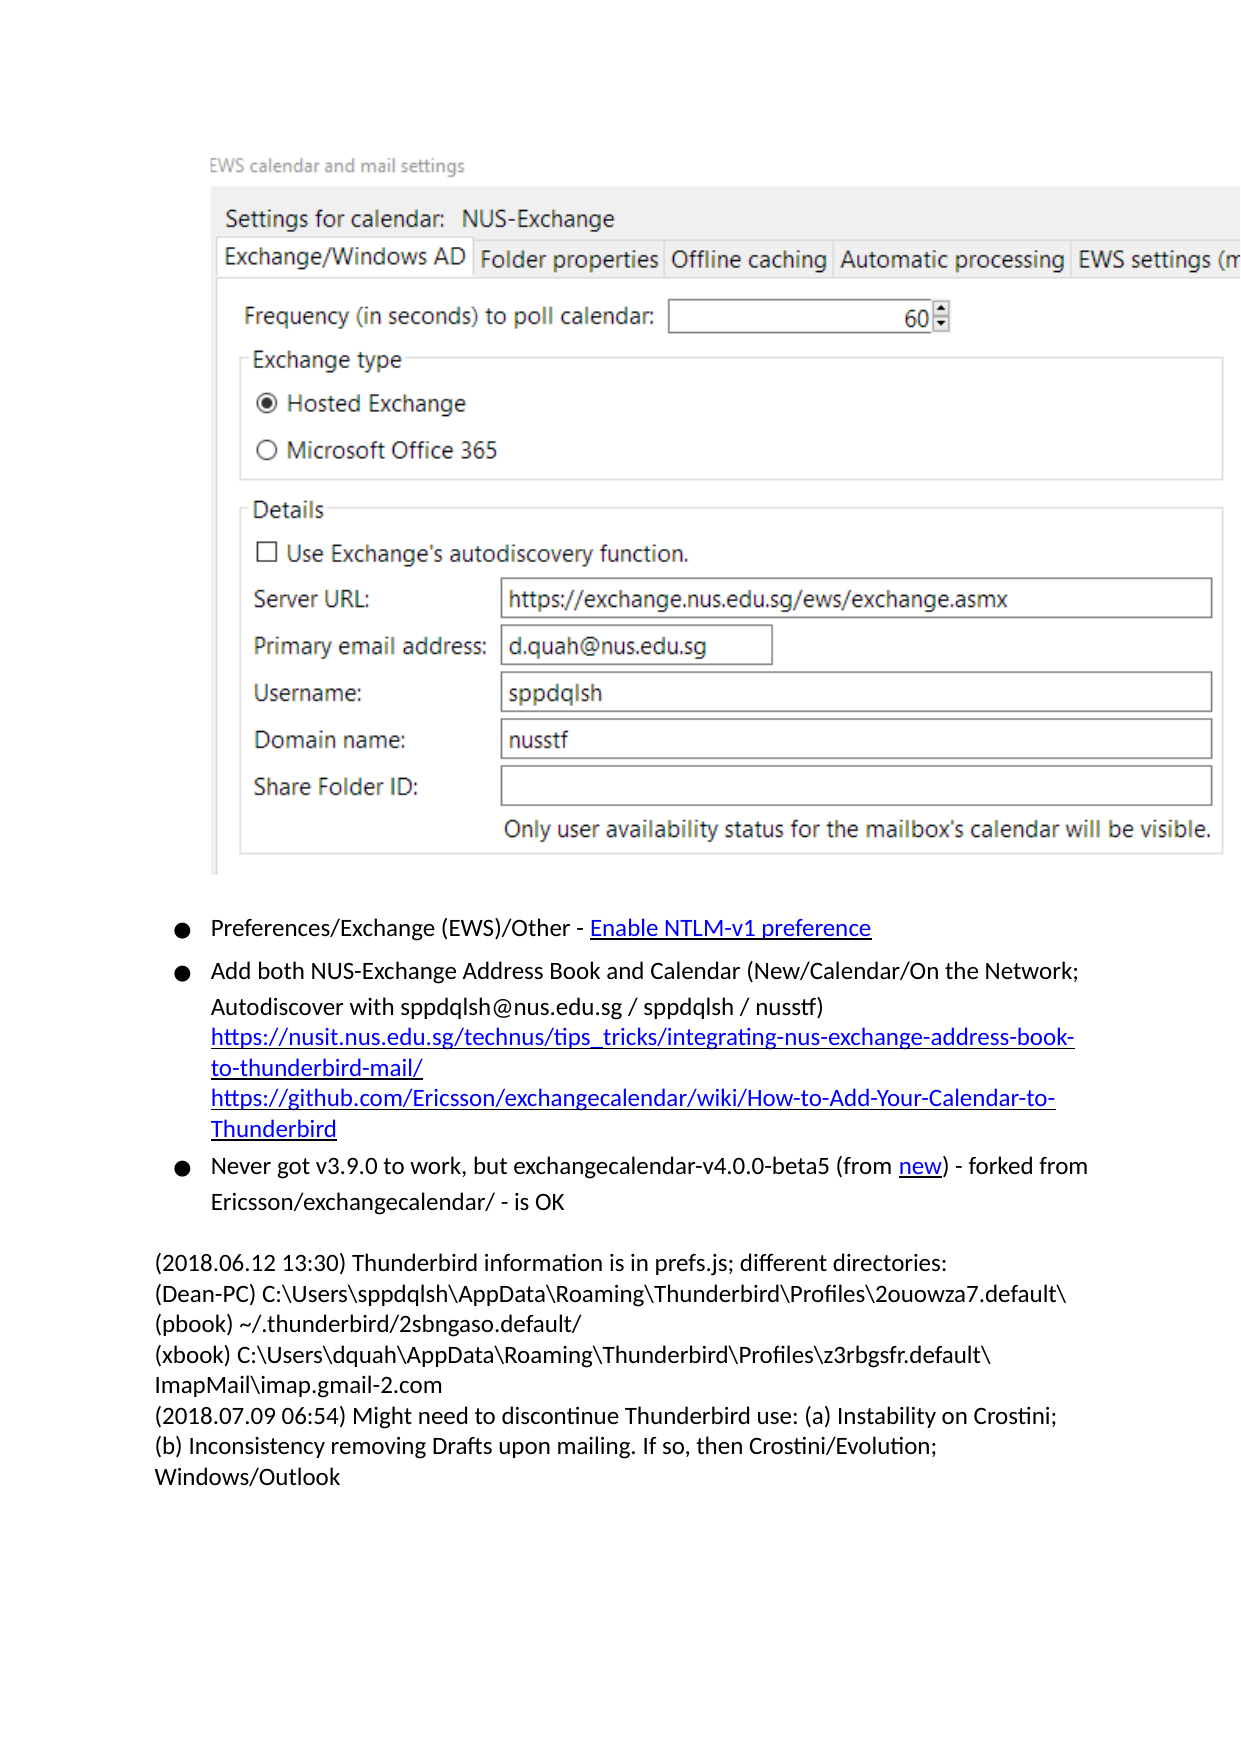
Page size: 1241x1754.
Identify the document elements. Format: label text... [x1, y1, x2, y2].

text https://nusit.nus.edu.sg/technus/tips_tricks/integrating-nus-exchange-address-book-to-thunderbird-mail/ [211, 1021, 1090, 1082]
text (2018.06.12 13:30) Thunderbird information is in prefs.js; different directories: [154, 1247, 1090, 1278]
list Add both NUS-Exchange Address Book and Calendar (New/Calendar/On the Network; Autodiscover with sppdqlsh@nus.edu.sg / sppdqlsh / nusstf) [173, 948, 1090, 1021]
text (pbook) ~/.thunderbird/2sbngaso.default/ [154, 1308, 1090, 1339]
text (xbook) C:\Users\dquah\AppData\Roaming\Thunderbird\Profiles\z3rbgsfr.default\ImapMail\imap.gmail-2.com [154, 1339, 1090, 1400]
picture [210, 150, 1241, 875]
list Never got v3.9.0 to work, but exchangecalendar-v4.0.0-beta5 (from new) - forked from Ericsson/exchangecalendar/ - is OK [173, 1143, 1090, 1217]
text https://github.com/Ericsson/exchangecalendar/wiki/How-to-Add-Your-Calendar-to-Thunderbird [211, 1082, 1090, 1143]
text (2018.07.09 06:54) Might need to discontinue Thunderbird use: (a) Instability on Crostini; (b) Inconsistency removing Drafts upon mailing. If so, then Crostini/Evolution; Windows/Outlook [154, 1400, 1090, 1491]
text (Dean-PC) C:\Users\sppdqlsh\AppData\Roaming\Thunderbird\Profiles\2ouowza7.default\ [154, 1278, 1090, 1308]
list Preferences/Exchange (EWS)/Other - Enable NTLM-v1 preference [173, 906, 1090, 948]
